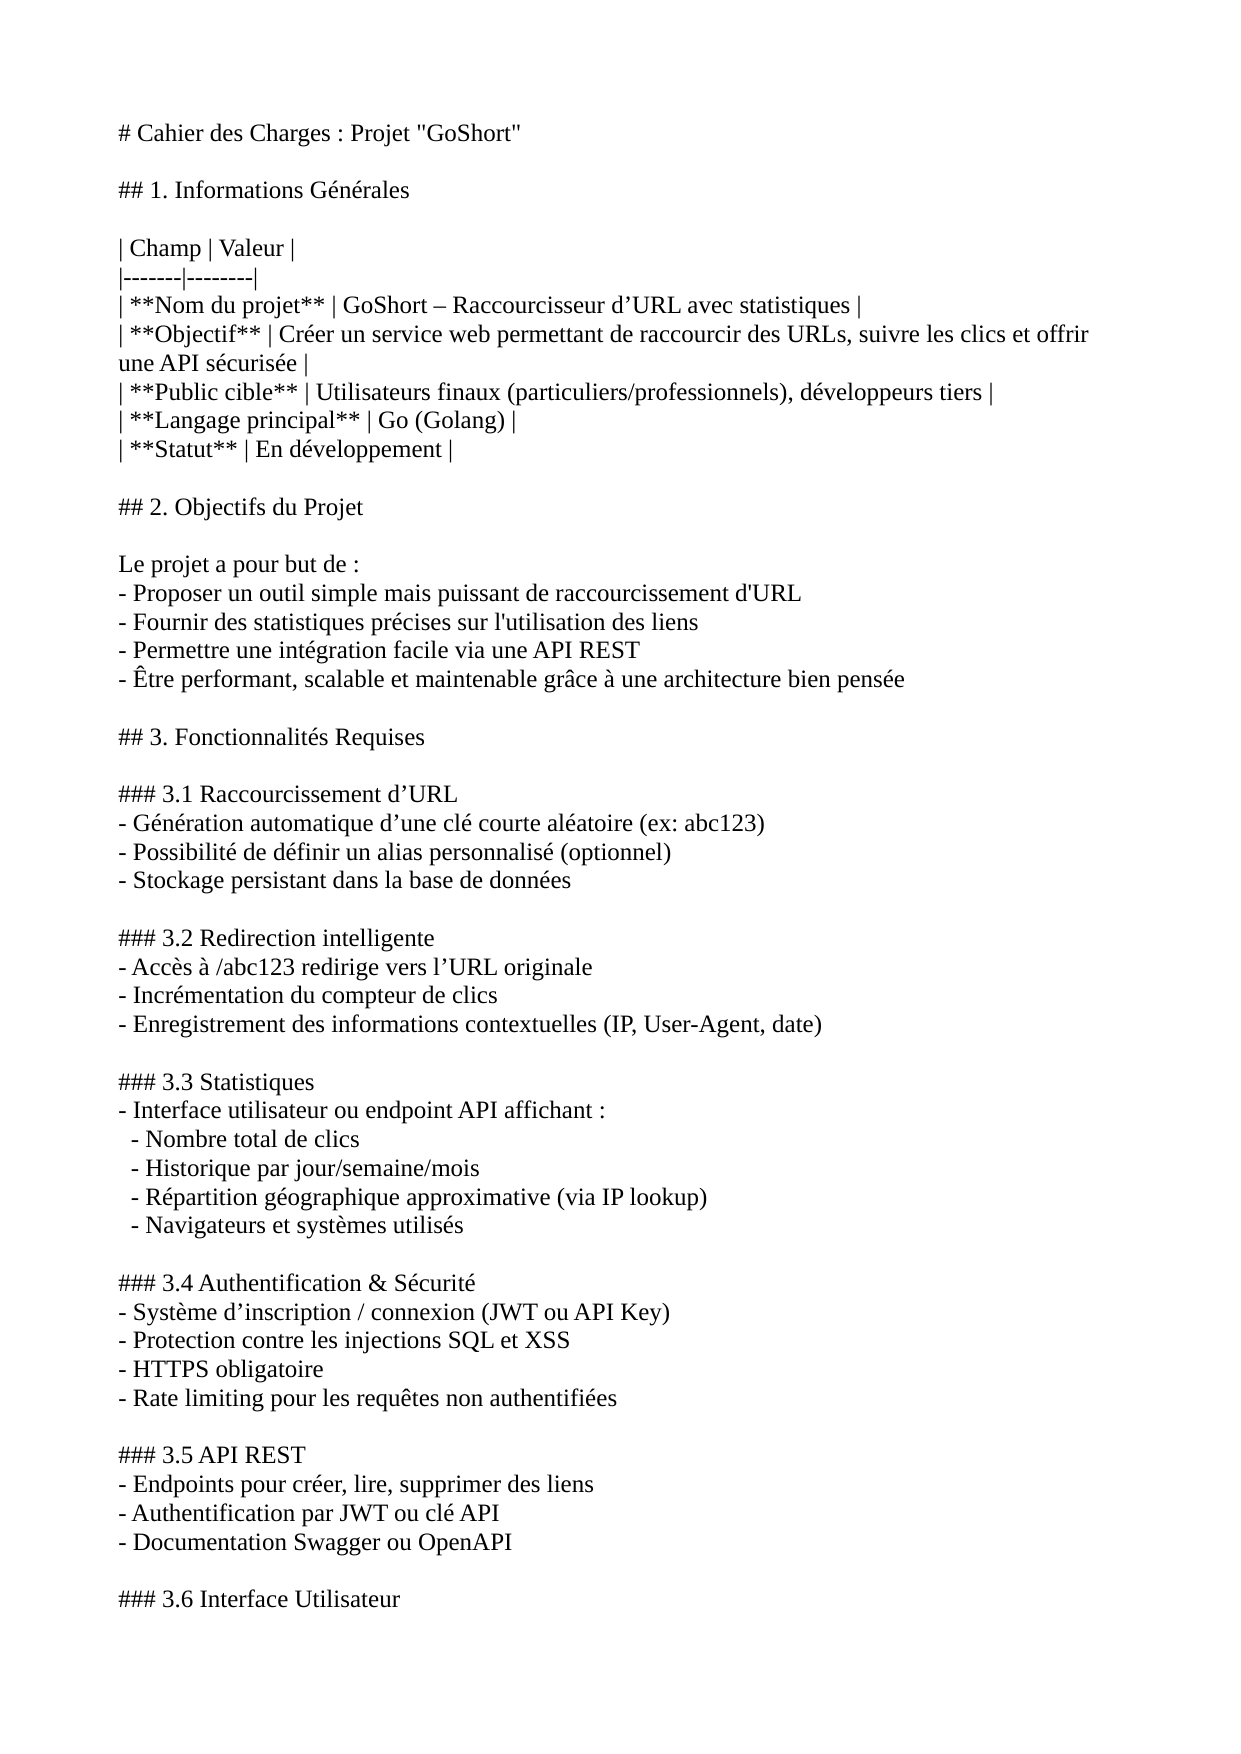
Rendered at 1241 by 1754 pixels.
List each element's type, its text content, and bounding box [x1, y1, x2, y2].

text - Documentation Swagger ou OpenAPI [118, 1527, 1122, 1556]
text ### 3.5 API REST [118, 1441, 1122, 1469]
text - Incrémentation du compteur de clics [118, 981, 1122, 1009]
text - Répartition géographique approximative (via IP lookup) [118, 1182, 1122, 1211]
text ## 3. Fonctionnalités Requises [118, 722, 1122, 751]
text | **Objectif** | Créer un service web permettant de raccourcir des URLs, suivre les clics et offrir une API sécurisée | [118, 319, 1122, 377]
text - Possibilité de définir un alias personnalisé (optionnel) [118, 837, 1122, 866]
text # Cahier des Charges : Projet "GoShort" [118, 118, 1122, 147]
text - Permettre une intégration facile via une API REST [118, 636, 1122, 664]
text - Nombre total de clics [118, 1124, 1122, 1153]
text ## 2. Objectifs du Projet [118, 492, 1122, 521]
text | Champ | Valeur | [118, 233, 1122, 262]
text ### 3.4 Authentification & Sécurité [118, 1268, 1122, 1297]
text - Enregistrement des informations contextuelles (IP, User-Agent, date) [118, 1009, 1122, 1038]
text - Protection contre les injections SQL et XSS [118, 1326, 1122, 1354]
text Le projet a pour but de : [118, 549, 1122, 578]
text | **Langage principal** | Go (Golang) | [118, 406, 1122, 434]
text - Endpoints pour créer, lire, supprimer des liens [118, 1469, 1122, 1498]
text - Interface utilisateur ou endpoint API affichant : [118, 1096, 1122, 1124]
text ### 3.1 Raccourcissement d’URL [118, 779, 1122, 808]
text - Rate limiting pour les requêtes non authentifiées [118, 1383, 1122, 1412]
text ### 3.3 Statistiques [118, 1067, 1122, 1096]
text | **Nom du projet** | GoShort – Raccourcisseur d’URL avec statistiques | [118, 291, 1122, 319]
text |-------|--------| [118, 262, 1122, 291]
text - Stockage persistant dans la base de données [118, 866, 1122, 894]
text - HTTPS obligatoire [118, 1354, 1122, 1383]
text - Proposer un outil simple mais puissant de raccourcissement d'URL [118, 578, 1122, 607]
text - Accès à /abc123 redirige vers l’URL originale [118, 952, 1122, 981]
text | **Statut** | En développement | [118, 434, 1122, 463]
text - Génération automatique d’une clé courte aléatoire (ex: abc123) [118, 808, 1122, 837]
text - Fournir des statistiques précises sur l'utilisation des liens [118, 607, 1122, 636]
text ### 3.2 Redirection intelligente [118, 923, 1122, 952]
text ### 3.6 Interface Utilisateur [118, 1584, 1122, 1613]
text ## 1. Informations Générales [118, 176, 1122, 204]
text - Historique par jour/semaine/mois [118, 1153, 1122, 1182]
text - Authentification par JWT ou clé API [118, 1498, 1122, 1527]
text | **Public cible** | Utilisateurs finaux (particuliers/professionnels), développeurs tiers | [118, 377, 1122, 406]
text - Navigateurs et systèmes utilisés [118, 1211, 1122, 1239]
text - Système d’inscription / connexion (JWT ou API Key) [118, 1297, 1122, 1326]
text - Être performant, scalable et maintenable grâce à une architecture bien pensée [118, 664, 1122, 693]
